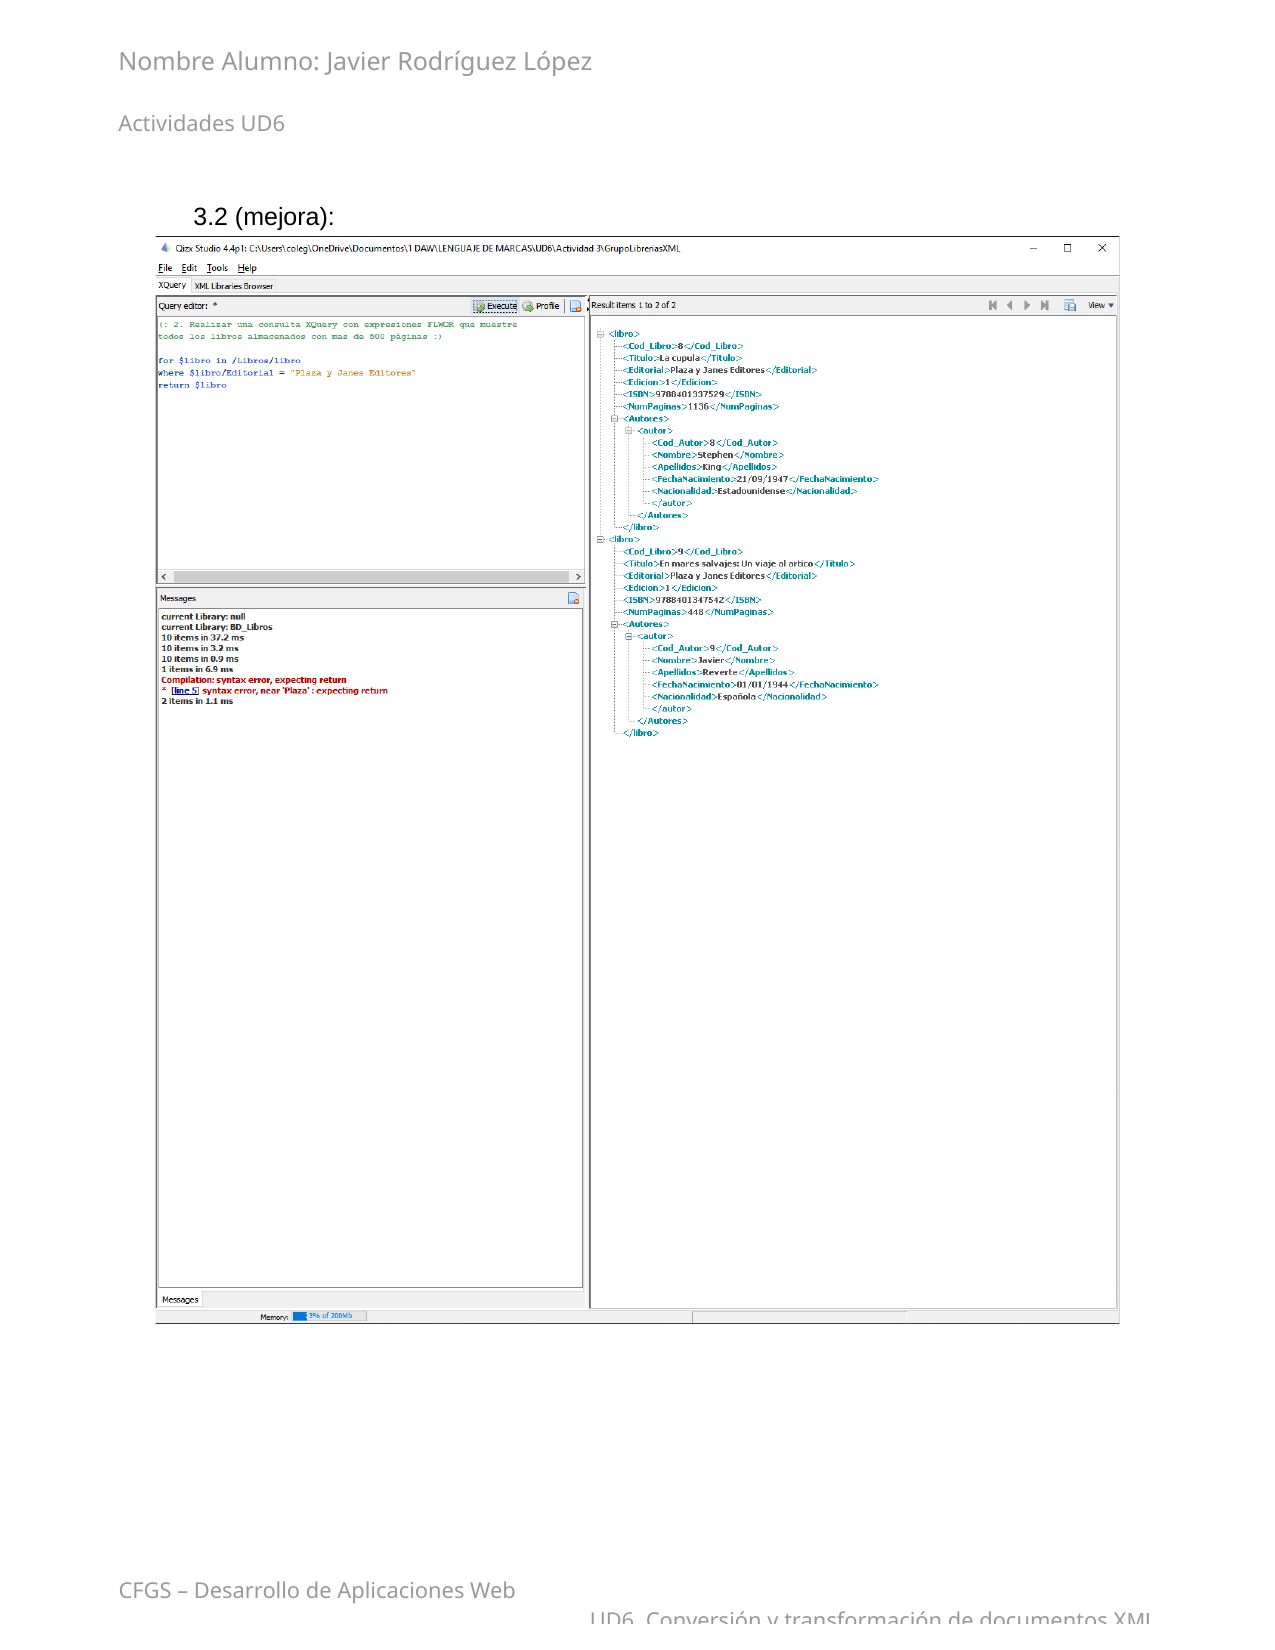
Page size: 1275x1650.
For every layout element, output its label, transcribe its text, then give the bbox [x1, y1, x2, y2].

text 3.2 (mejora): [193, 202, 1157, 231]
picture [155, 236, 1120, 1324]
